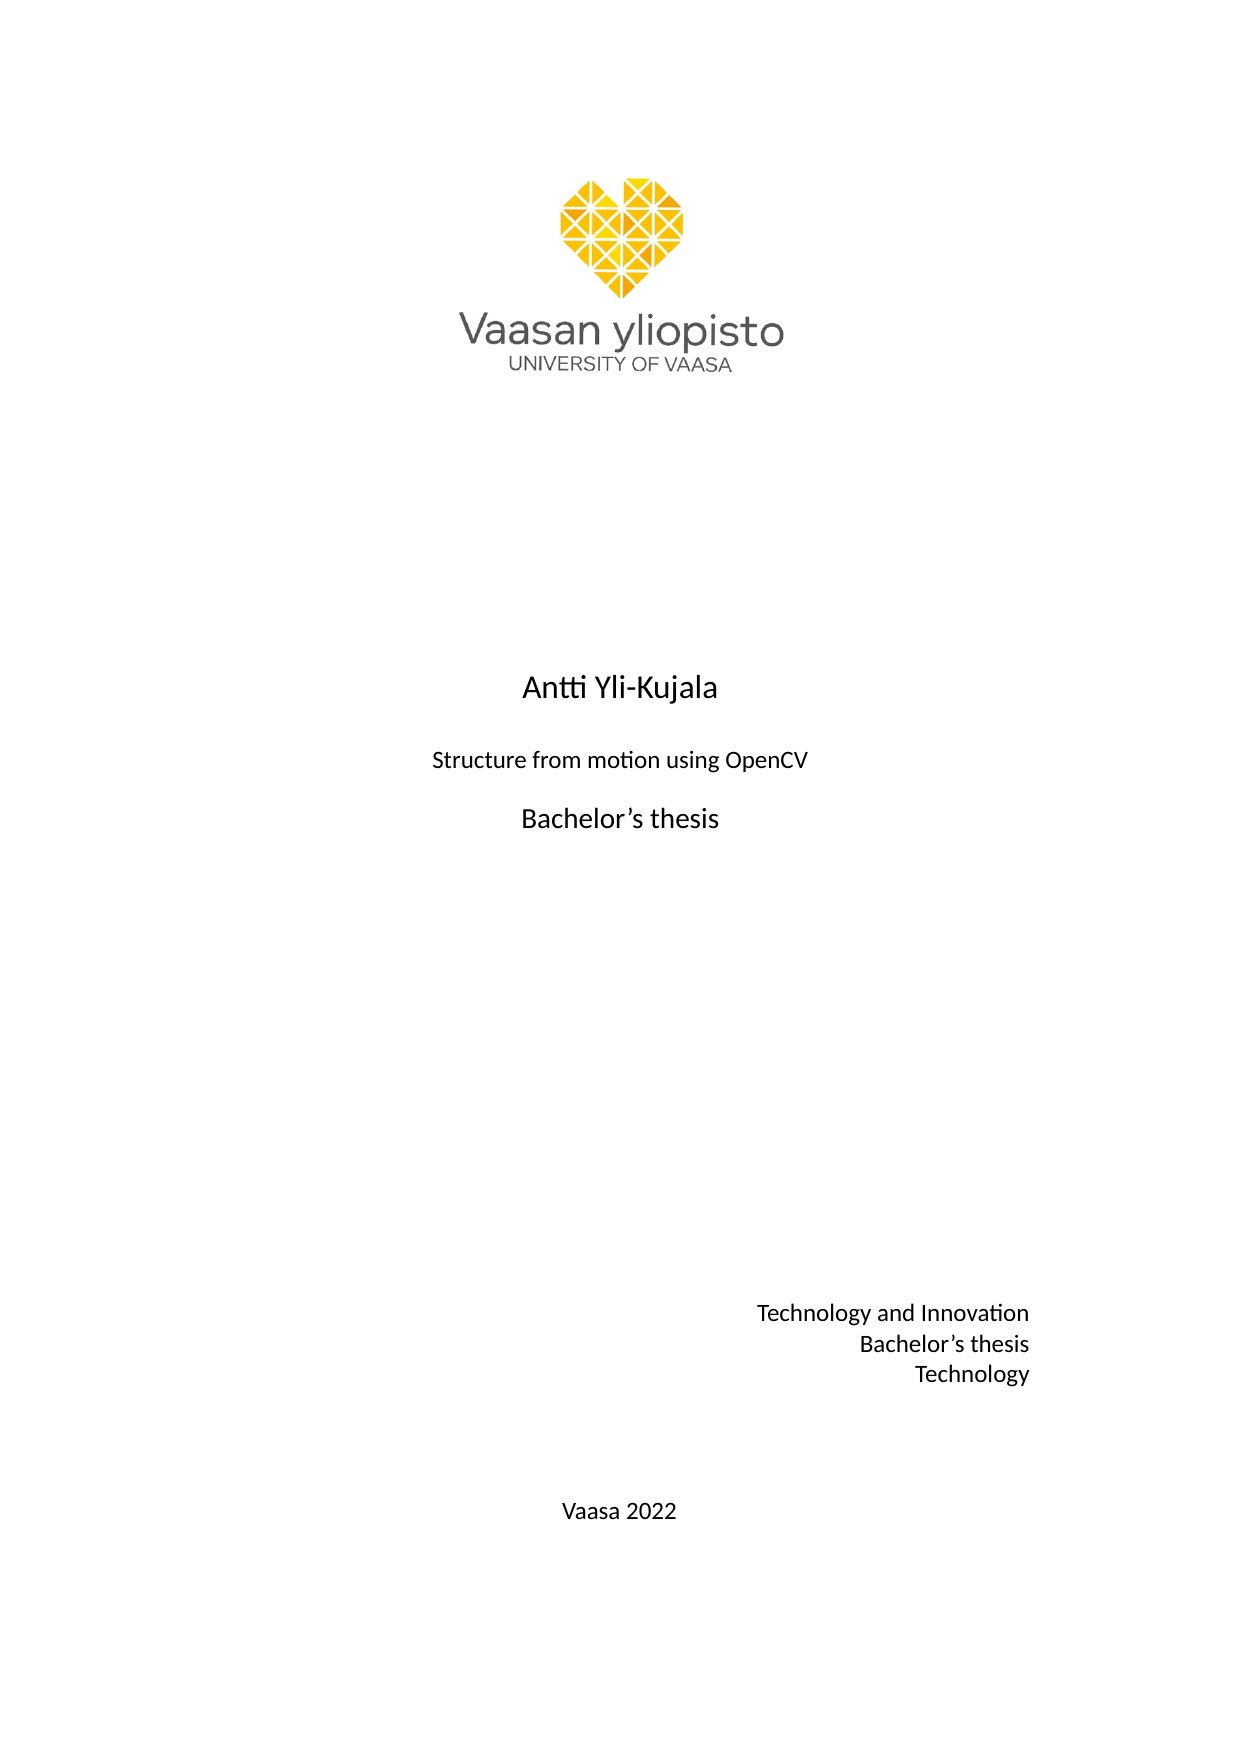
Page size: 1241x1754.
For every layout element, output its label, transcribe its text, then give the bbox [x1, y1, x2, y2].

text Antti Yli-Kujala [177, 651, 1063, 707]
picture [0, 0, 1241, 651]
subtitle Bachelor’s thesis [177, 800, 1063, 835]
text Technology and Innovation [705, 1298, 1029, 1328]
text Structure from motion using OpenCV [177, 744, 1063, 775]
text Bachelor’s thesis [705, 1328, 1029, 1359]
text Technology [705, 1359, 1029, 1389]
text Vaasa 2022 [457, 1495, 781, 1525]
